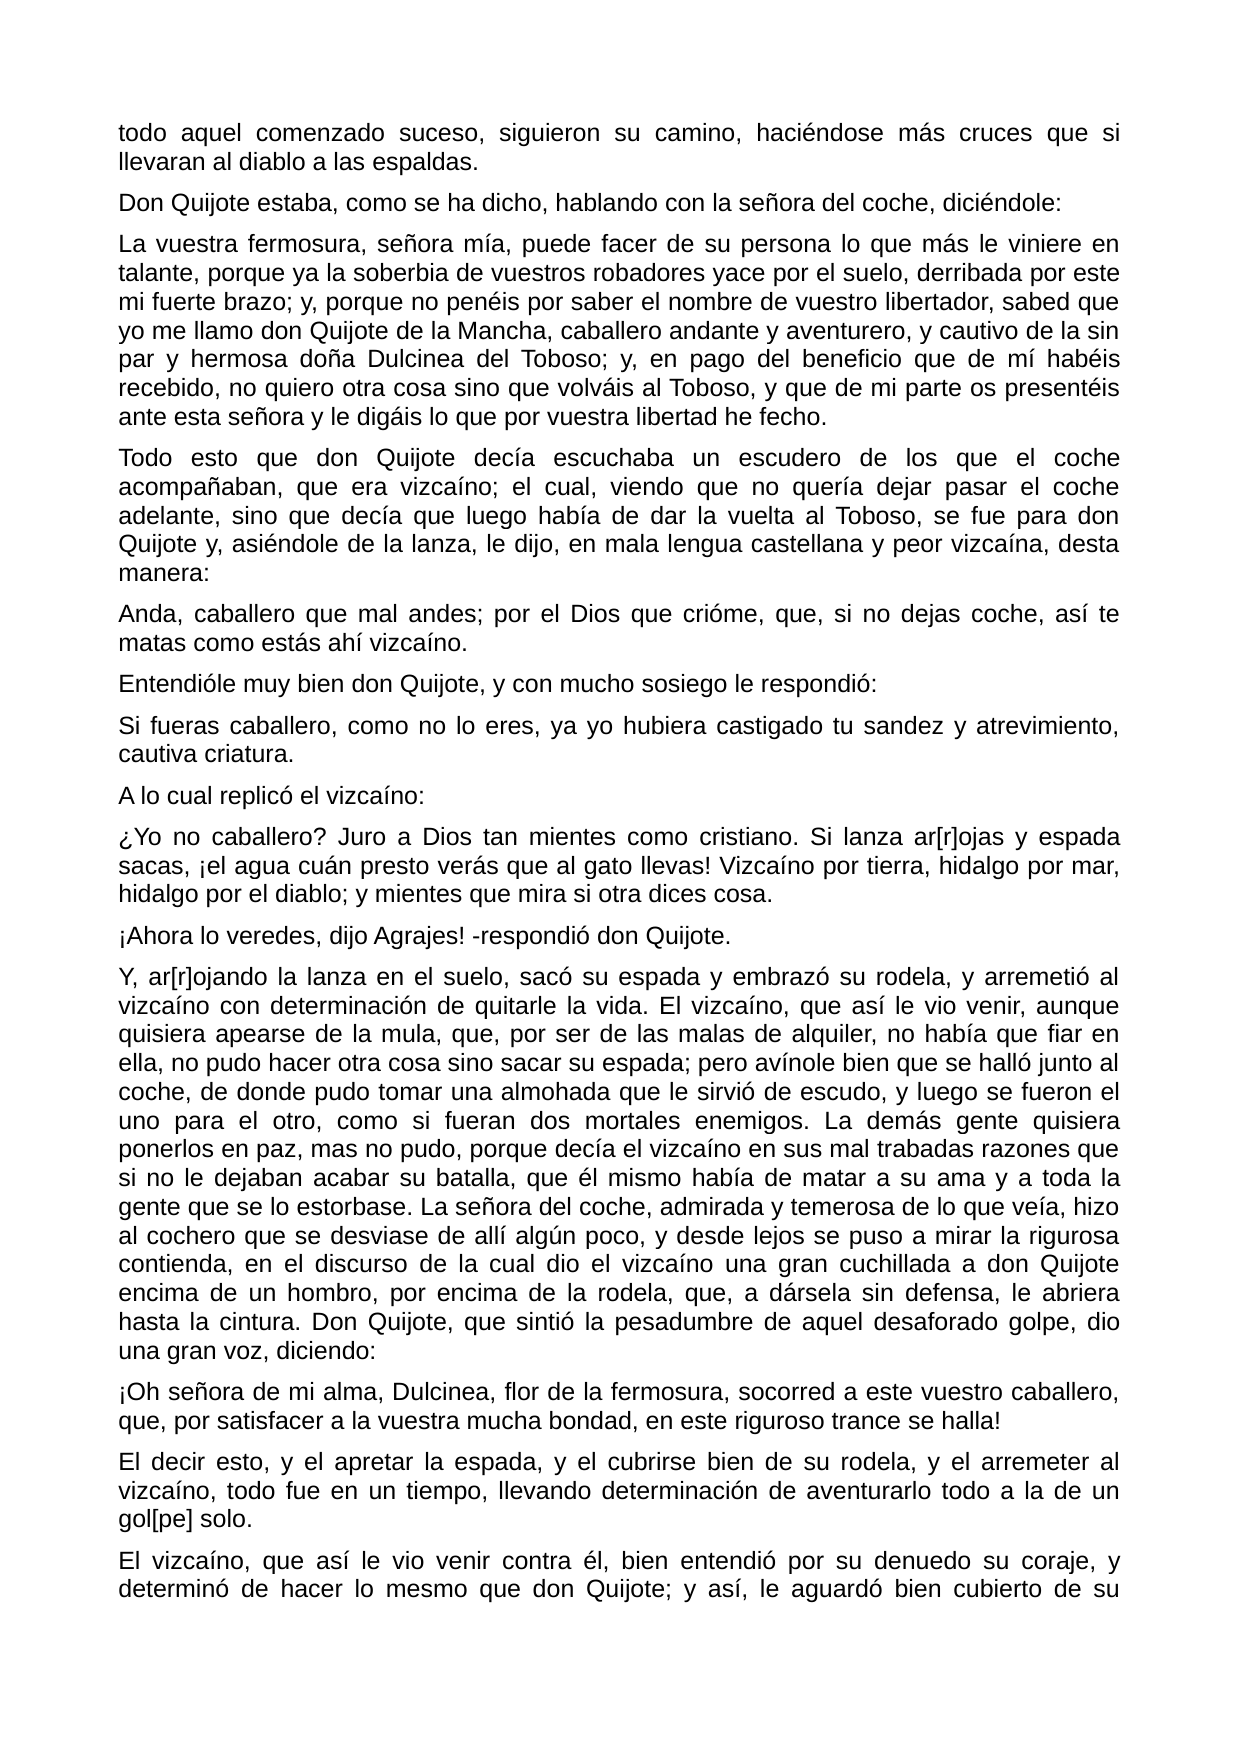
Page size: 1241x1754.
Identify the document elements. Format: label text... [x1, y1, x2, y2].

text El decir esto, y el apretar la espada, y el cubrirse bien de su rodela, y el arremeter al vizcaíno, todo fue en un tiempo, llevando determinación de aventurarlo todo a la de un gol[pe] solo. [118, 1447, 1122, 1533]
text A lo cual replicó el vizcaíno: [118, 781, 1122, 809]
text La vuestra fermosura, señora mía, puede facer de su persona lo que más le viniere en talante, porque ya la soberbia de vuestros robadores yace por el suelo, derribada por este mi fuerte brazo; y, porque no penéis por saber el nombre de vuestro libertador, sabed que yo me llamo don Quijote de la Mancha, caballero andante y aventurero, y cautivo de la sin par y hermosa doña Dulcinea del Toboso; y, en pago del beneficio que de mí habéis recebido, no quiero otra cosa sino que volváis al Toboso, y que de mi parte os presentéis ante esta señora y le digáis lo que por vuestra libertad he fecho. [118, 229, 1122, 431]
text ¿Yo no caballero? Juro a Dios tan mientes como cristiano. Si lanza ar[r]ojas y espada sacas, ¡el agua cuán presto verás que al gato llevas! Vizcaíno por tierra, hidalgo por mar, hidalgo por el diablo; y mientes que mira si otra dices cosa. [118, 822, 1122, 908]
text Don Quijote estaba, como se ha dicho, hablando con la señora del coche, diciéndole: [118, 188, 1122, 217]
text todo aquel comenzado suceso, siguieron su camino, haciéndose más cruces que si llevaran al diablo a las espaldas. [118, 118, 1122, 176]
text Y, ar[r]ojando la lanza en el suelo, sacó su espada y embrazó su rodela, y arremetió al vizcaíno con determinación de quitarle la vida. El vizcaíno, que así le vio venir, aunque quisiera apearse de la mula, que, por ser de las malas de alquiler, no había que fiar en ella, no pudo hacer otra cosa sino sacar su espada; pero avínole bien que se halló junto al coche, de donde pudo tomar una almohada que le sirvió de escudo, y luego se fueron el uno para el otro, como si fueran dos mortales enemigos. La demás gente quisiera ponerlos en paz, mas no pudo, porque decía el vizcaíno en sus mal trabadas razones que si no le dejaban acabar su batalla, que él mismo había de matar a su ama y a toda la gente que se lo estorbase. La señora del coche, admirada y temerosa de lo que veía, hizo al cochero que se desviase de allí algún poco, y desde lejos se puso a mirar la rigurosa contienda, en el discurso de la cual dio el vizcaíno una gran cuchillada a don Quijote encima de un hombro, por encima de la rodela, que, a dársela sin defensa, le abriera hasta la cintura. Don Quijote, que sintió la pesadumbre de aquel desaforado golpe, dio una gran voz, diciendo: [118, 962, 1122, 1364]
text Todo esto que don Quijote decía escuchaba un escudero de los que el coche acompañaban, que era vizcaíno; el cual, viendo que no quería dejar pasar el coche adelante, sino que decía que luego había de dar la vuelta al Toboso, se fue para don Quijote y, asiéndole de la lanza, le dijo, en mala lengua castellana y peor vizcaína, desta manera: [118, 443, 1122, 587]
text El vizcaíno, que así le vio venir contra él, bien entendió por su denuedo su coraje, y determinó de hacer lo mesmo que don Quijote; y así, le aguardó bien cubierto de su [118, 1546, 1122, 1603]
text ¡Ahora lo veredes, dijo Agrajes! -respondió don Quijote. [118, 921, 1122, 949]
text Si fueras caballero, como no lo eres, ya yo hubiera castigado tu sandez y atrevimiento, cautiva criatura. [118, 711, 1122, 768]
text ¡Oh señora de mi alma, Dulcinea, flor de la fermosura, socorred a este vuestro caballero, que, por satisfacer a la vuestra mucha bondad, en este riguroso trance se halla! [118, 1377, 1122, 1434]
text Anda, caballero que mal andes; por el Dios que crióme, que, si no dejas coche, así te matas como estás ahí vizcaíno. [118, 599, 1122, 657]
text Entendióle muy bien don Quijote, y con mucho sosiego le respondió: [118, 669, 1122, 698]
